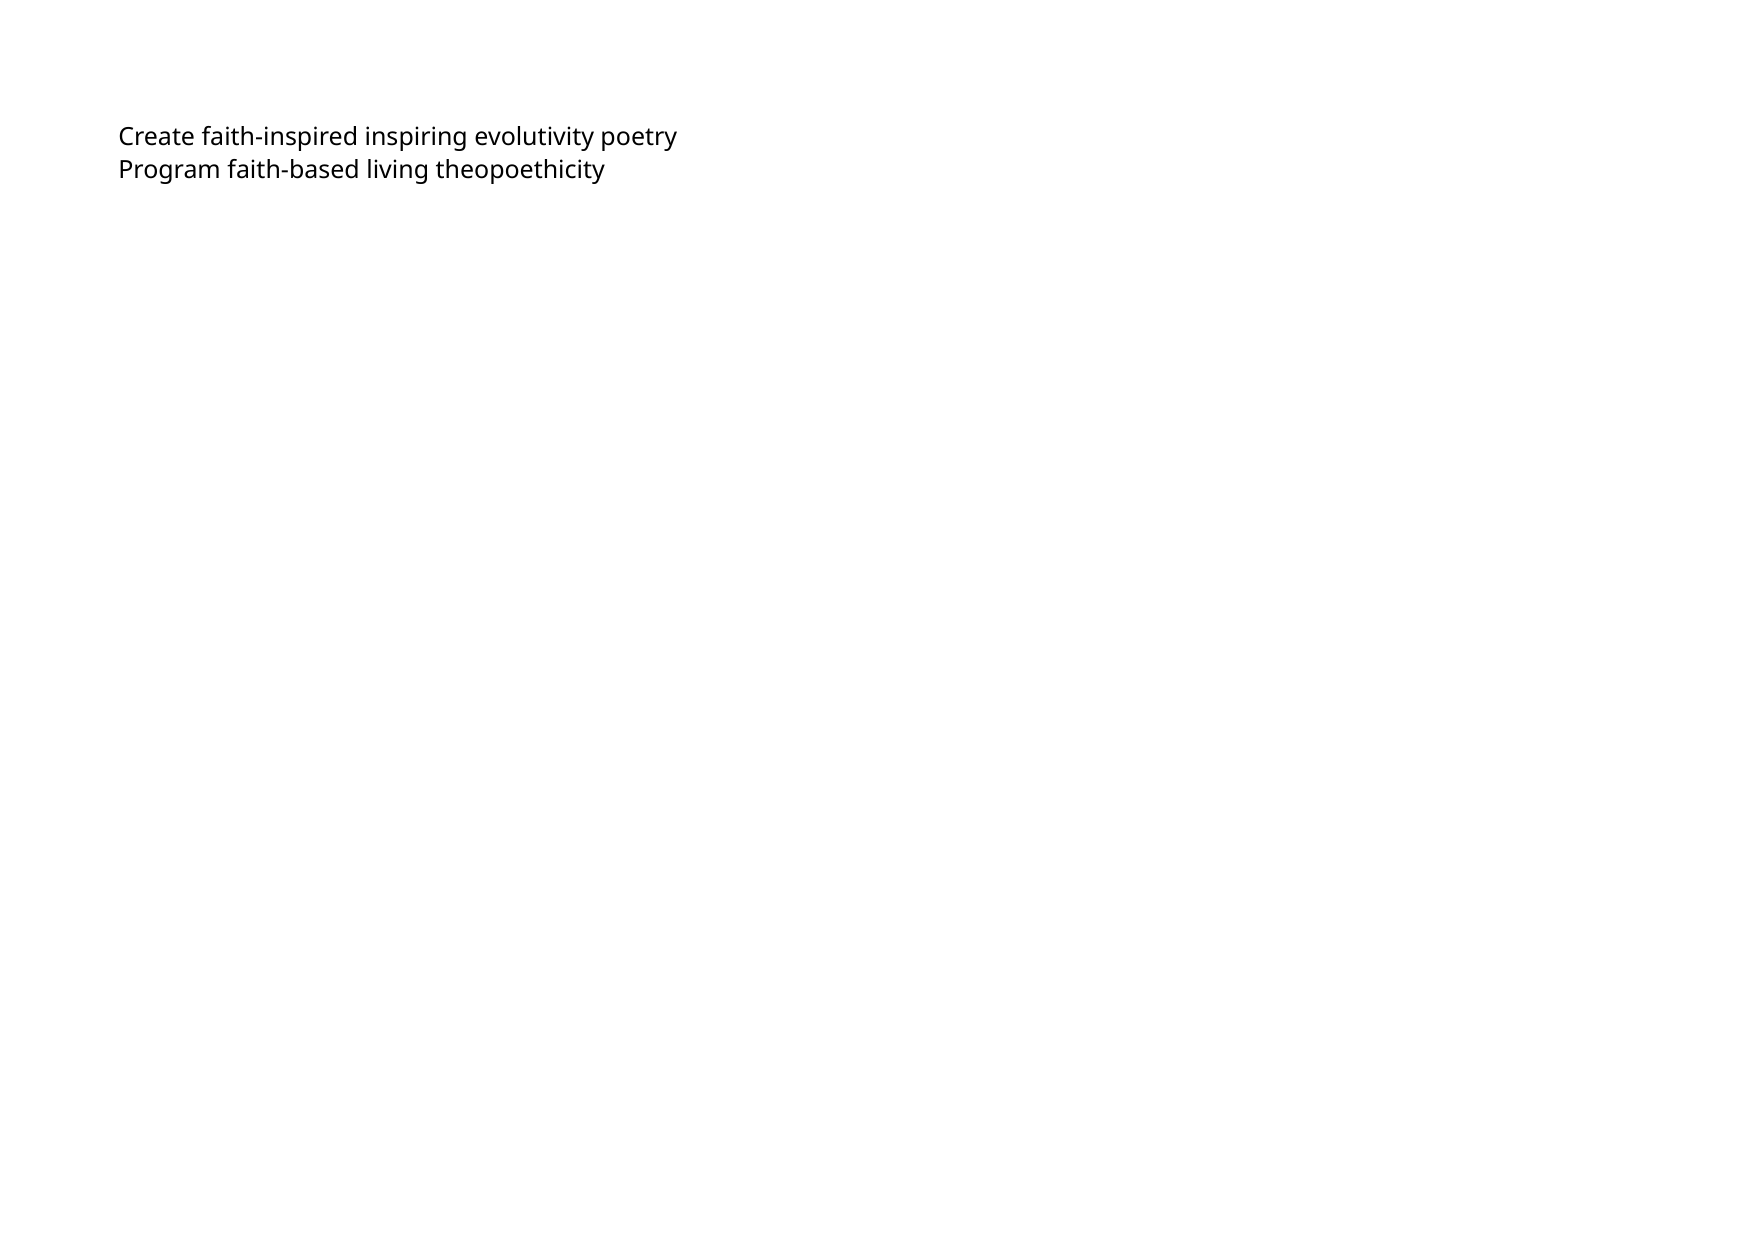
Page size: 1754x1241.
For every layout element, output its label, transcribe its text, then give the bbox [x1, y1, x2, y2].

text Program faith-based living theopoethicity [118, 152, 877, 186]
text Create faith-inspired inspiring evolutivity poetry [118, 118, 877, 152]
